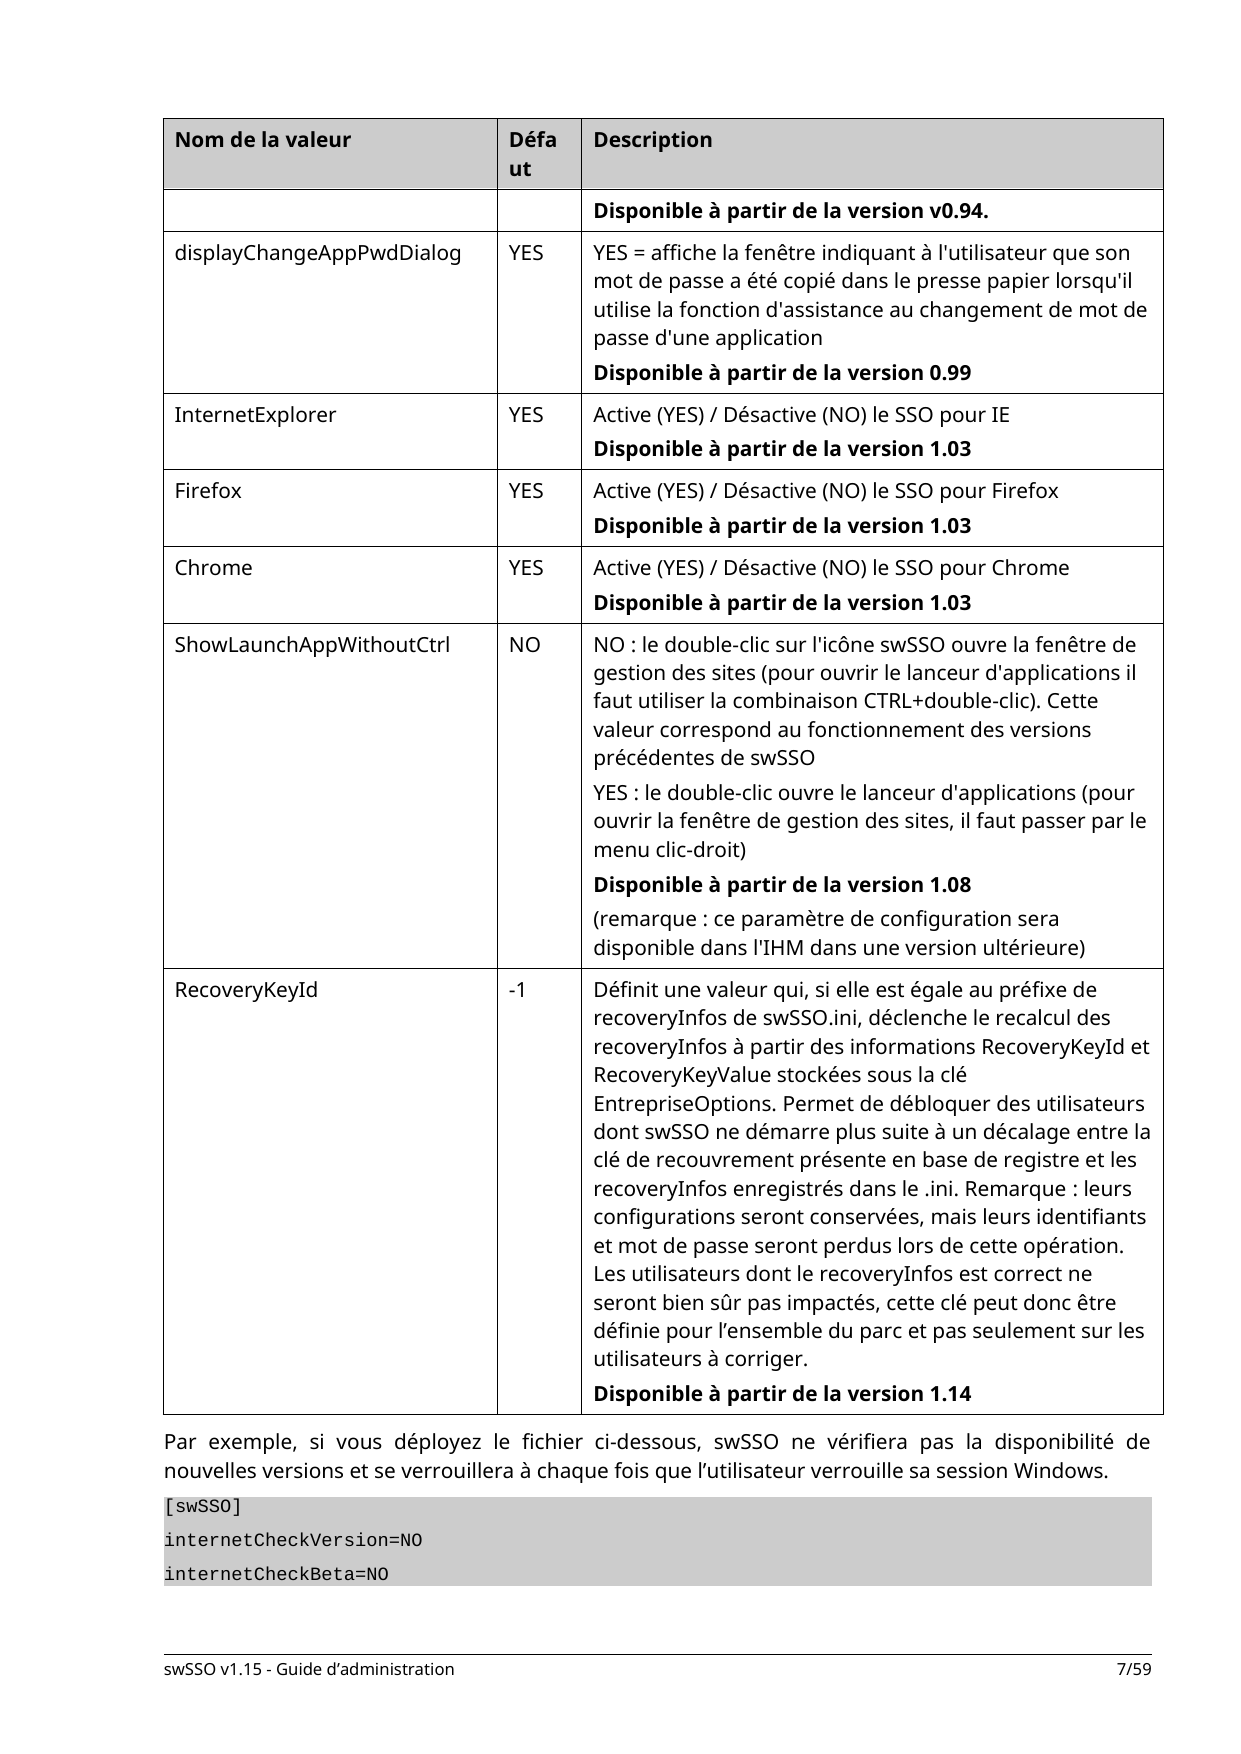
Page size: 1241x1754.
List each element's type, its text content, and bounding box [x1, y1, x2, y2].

table_cell Firefox [164, 470, 497, 546]
table_cell -1 [498, 969, 581, 1414]
text [swSSO] [164, 1497, 1152, 1518]
table_cell YES [498, 232, 581, 392]
table_cell displayChangeAppPwdDialog [164, 232, 497, 392]
table_header Nom de la valeur [164, 119, 497, 188]
table_cell ShowLaunchAppWithoutCtrl [164, 624, 497, 968]
text Par exemple, si vous déployez le fichier ci-dessous, swSSO ne vérifiera pas la disponibilité de nouvelles versions et se verrouillera à chaque fois que l’utilisateur verrouille sa session Windows. [164, 1427, 1152, 1484]
table_cell Définit une valeur qui, si elle est égale au préfixe de recoveryInfos de swSSO.ini, déclenche le recalcul des recoveryInfos à partir des informations RecoveryKeyId et RecoveryKeyValue stockées sous la clé EntrepriseOptions. Permet de débloquer des utilisateurs dont swSSO ne démarre plus suite à un décalage entre la clé de recouvrement présente en base de registre et les recoveryInfos enregistrés dans le .ini. Remarque : leurs configurations seront conservées, mais leurs identifiants et mot de passe seront perdus lors de cette opération. Les utilisateurs dont le recoveryInfos est correct ne seront bien sûr pas impactés, cette clé peut donc être définie pour l’ensemble du parc et pas seulement sur les utilisateurs à corriger. Disponible à partir de la version 1.14 [582, 969, 1163, 1414]
table_cell YES [498, 547, 581, 622]
table_header Défaut [498, 119, 581, 188]
table_cell RecoveryKeyId [164, 969, 497, 1414]
table_cell YES [498, 394, 581, 469]
table_cell [164, 190, 497, 231]
table_cell YES [498, 470, 581, 546]
table_cell Chrome [164, 547, 497, 622]
text internetCheckBeta=NO [164, 1564, 1152, 1586]
table_cell NO : le double-clic sur l'icône swSSO ouvre la fenêtre de gestion des sites (pour ouvrir le lanceur d'applications il faut utiliser la combinaison CTRL+double-clic). Cette valeur correspond au fonctionnement des versions précédentes de swSSO YES : le double-clic ouvre le lanceur d'applications (pour ouvrir la fenêtre de gestion des sites, il faut passer par le menu clic-droit) Disponible à partir de la version 1.08 (remarque : ce paramètre de configuration sera disponible dans l'IHM dans une version ultérieure) [582, 624, 1163, 968]
table_cell Disponible à partir de la version v0.94. [582, 190, 1163, 231]
table_cell Active (YES) / Désactive (NO) le SSO pour Chrome Disponible à partir de la version 1.03 [582, 547, 1163, 622]
table_cell Active (YES) / Désactive (NO) le SSO pour Firefox Disponible à partir de la version 1.03 [582, 470, 1163, 546]
table_cell NO [498, 624, 581, 968]
table_cell [498, 190, 581, 231]
table_cell YES = affiche la fenêtre indiquant à l'utilisateur que son mot de passe a été copié dans le presse papier lorsqu'il utilise la fonction d'assistance au changement de mot de passe d'une application Disponible à partir de la version 0.99 [582, 232, 1163, 392]
table_cell InternetExplorer [164, 394, 497, 469]
table_cell Active (YES) / Désactive (NO) le SSO pour IE Disponible à partir de la version 1.03 [582, 394, 1163, 469]
text internetCheckVersion=NO [164, 1531, 1152, 1552]
table_header Description [582, 119, 1163, 188]
